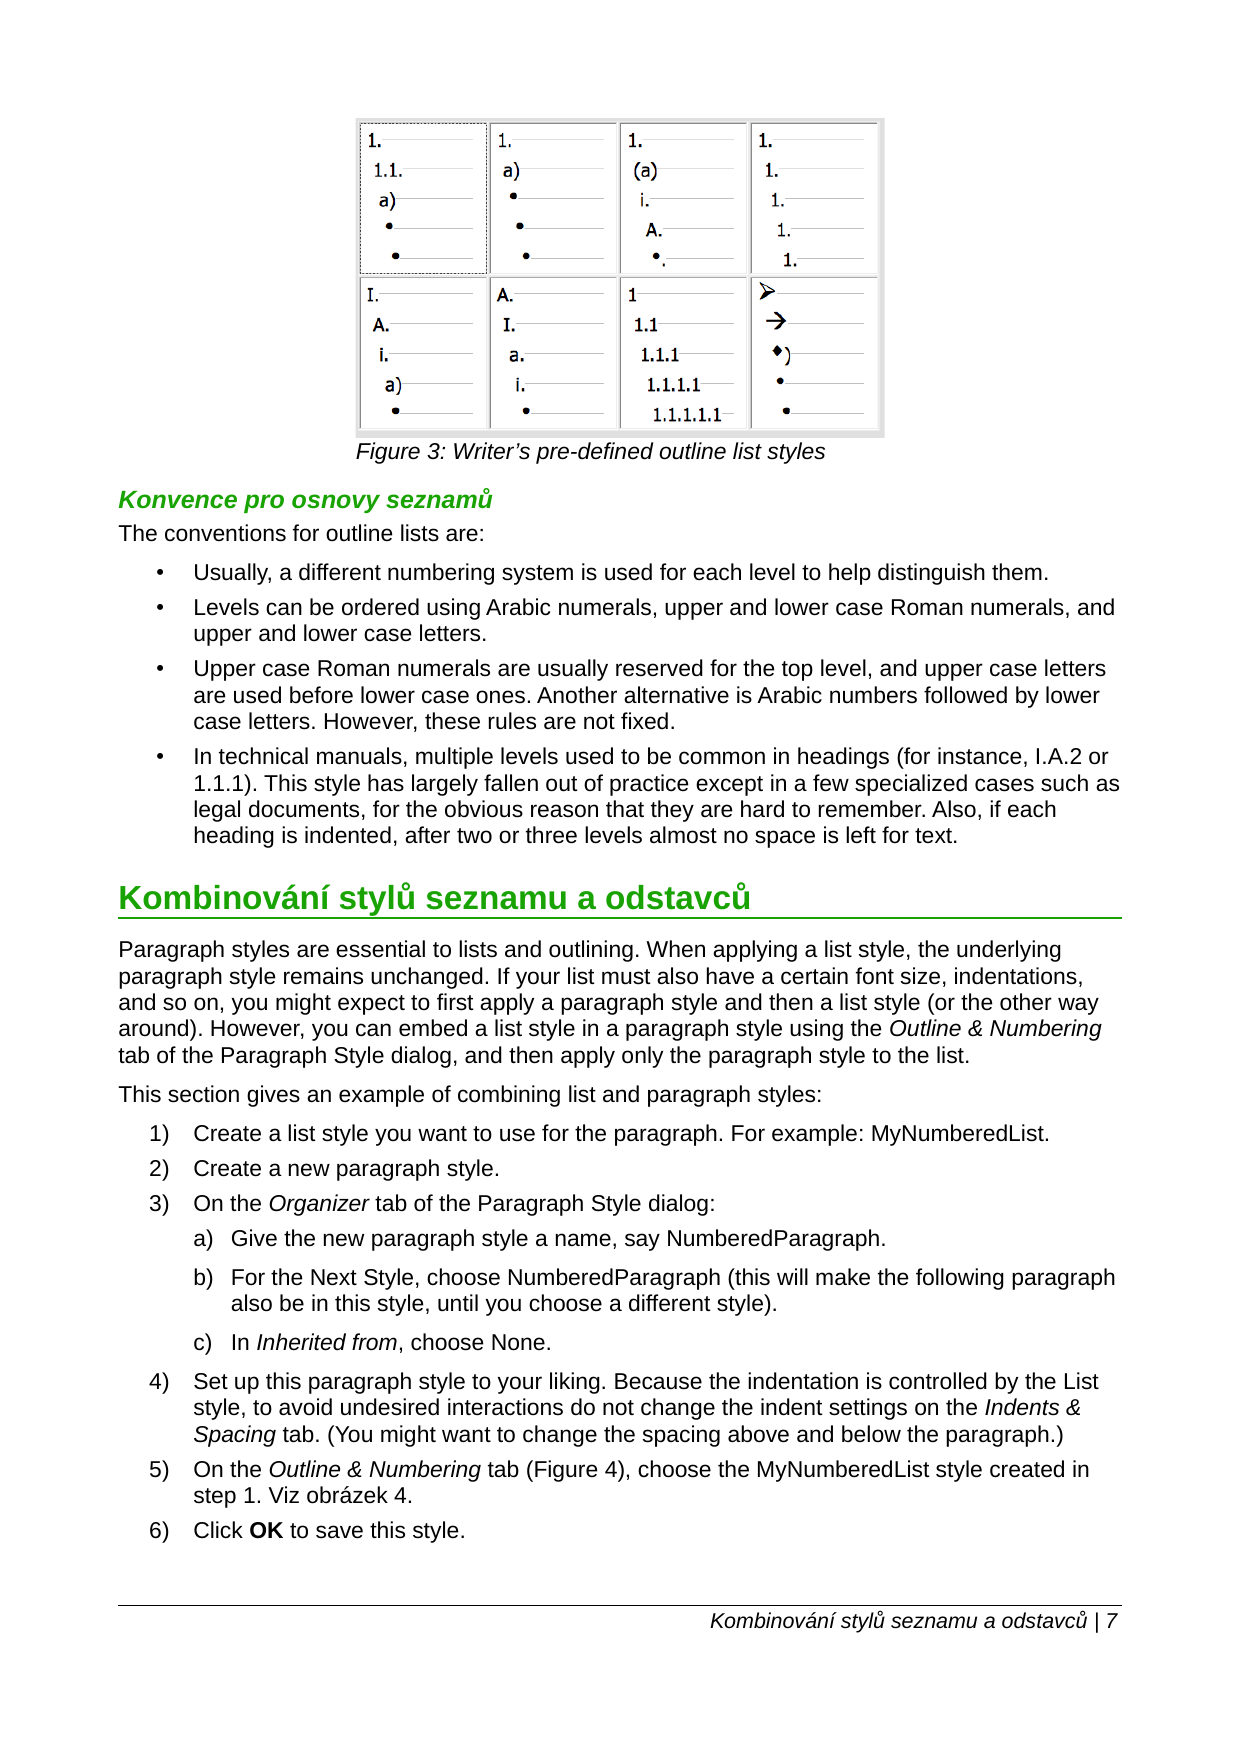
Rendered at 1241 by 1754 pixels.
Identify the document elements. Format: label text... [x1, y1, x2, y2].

list Create a new paragraph style. [169, 1155, 1122, 1181]
list Levels can be ordered using Arabic numerals, upper and lower case Roman numerals, and upper and lower case letters. [156, 594, 1122, 646]
list On the Outline & Numbering tab (Figure 4), choose the MyNumberedList style created in step 1. Viz obrázek 3. [169, 1456, 1122, 1509]
list Give the new paragraph style a name, say NumberedParagraph. [193, 1225, 1122, 1251]
list In Inherited from, choose None. [193, 1329, 1122, 1356]
list On the Organizer tab of the Paragraph Style dialog: [169, 1190, 1122, 1216]
list This section gives an example of combining list and paragraph styles: [118, 1081, 1122, 1107]
subtitle Konvence pro osnovy seznamů [118, 485, 1122, 514]
picture [355, 118, 885, 438]
subtitle Kombinování stylů seznamu a odstavců [118, 878, 1122, 917]
list Usually, a different numbering system is used for each level to help distinguish them. [156, 558, 1122, 585]
text Paragraph styles are essential to lists and outlining. When applying a list style, the underlying paragraph style remains unchanged. If your list must also have a certain font size, indentations, and so on, you might expect to first apply a paragraph style and then a list style (or the other way around). However, you can embed a list style in a paragraph style using the Outline & Numbering tab of the Paragraph Style dialog, and then apply only the paragraph style to the list. [118, 936, 1122, 1068]
list In technical manuals, multiple levels used to be common in headings (for instance, I.A.2 or 1.1.1). This style has largely fallen out of practice except in a few specialized cases such as legal documents, for the obvious reason that they are hard to remember. Also, if each heading is indented, after two or three levels almost no space is left for text. [156, 743, 1122, 849]
text The conventions for outline lists are: [118, 520, 1122, 546]
text Figure 3: Writer’s pre-defined outline list styles [356, 438, 885, 464]
list Upper case Roman numerals are usually reserved for the top level, and upper case letters are used before lower case ones. Another alternative is Arabic numbers followed by lower case letters. However, these rules are not fixed. [156, 655, 1122, 734]
list Create a list style you want to use for the paragraph. For example: MyNumberedList. [169, 1119, 1122, 1146]
list Click OK to save this style. [169, 1517, 1122, 1544]
list Set up this paragraph style to your liking. Because the indentation is controlled by the List style, to avoid undesired interactions do not change the indent settings on the Indents & Spacing tab. (You might want to change the spacing above and below the paragraph.) [169, 1368, 1122, 1447]
list For the Next Style, choose NumberedParagraph (this will make the following paragraph also be in this style, until you choose a different style). [193, 1264, 1122, 1317]
